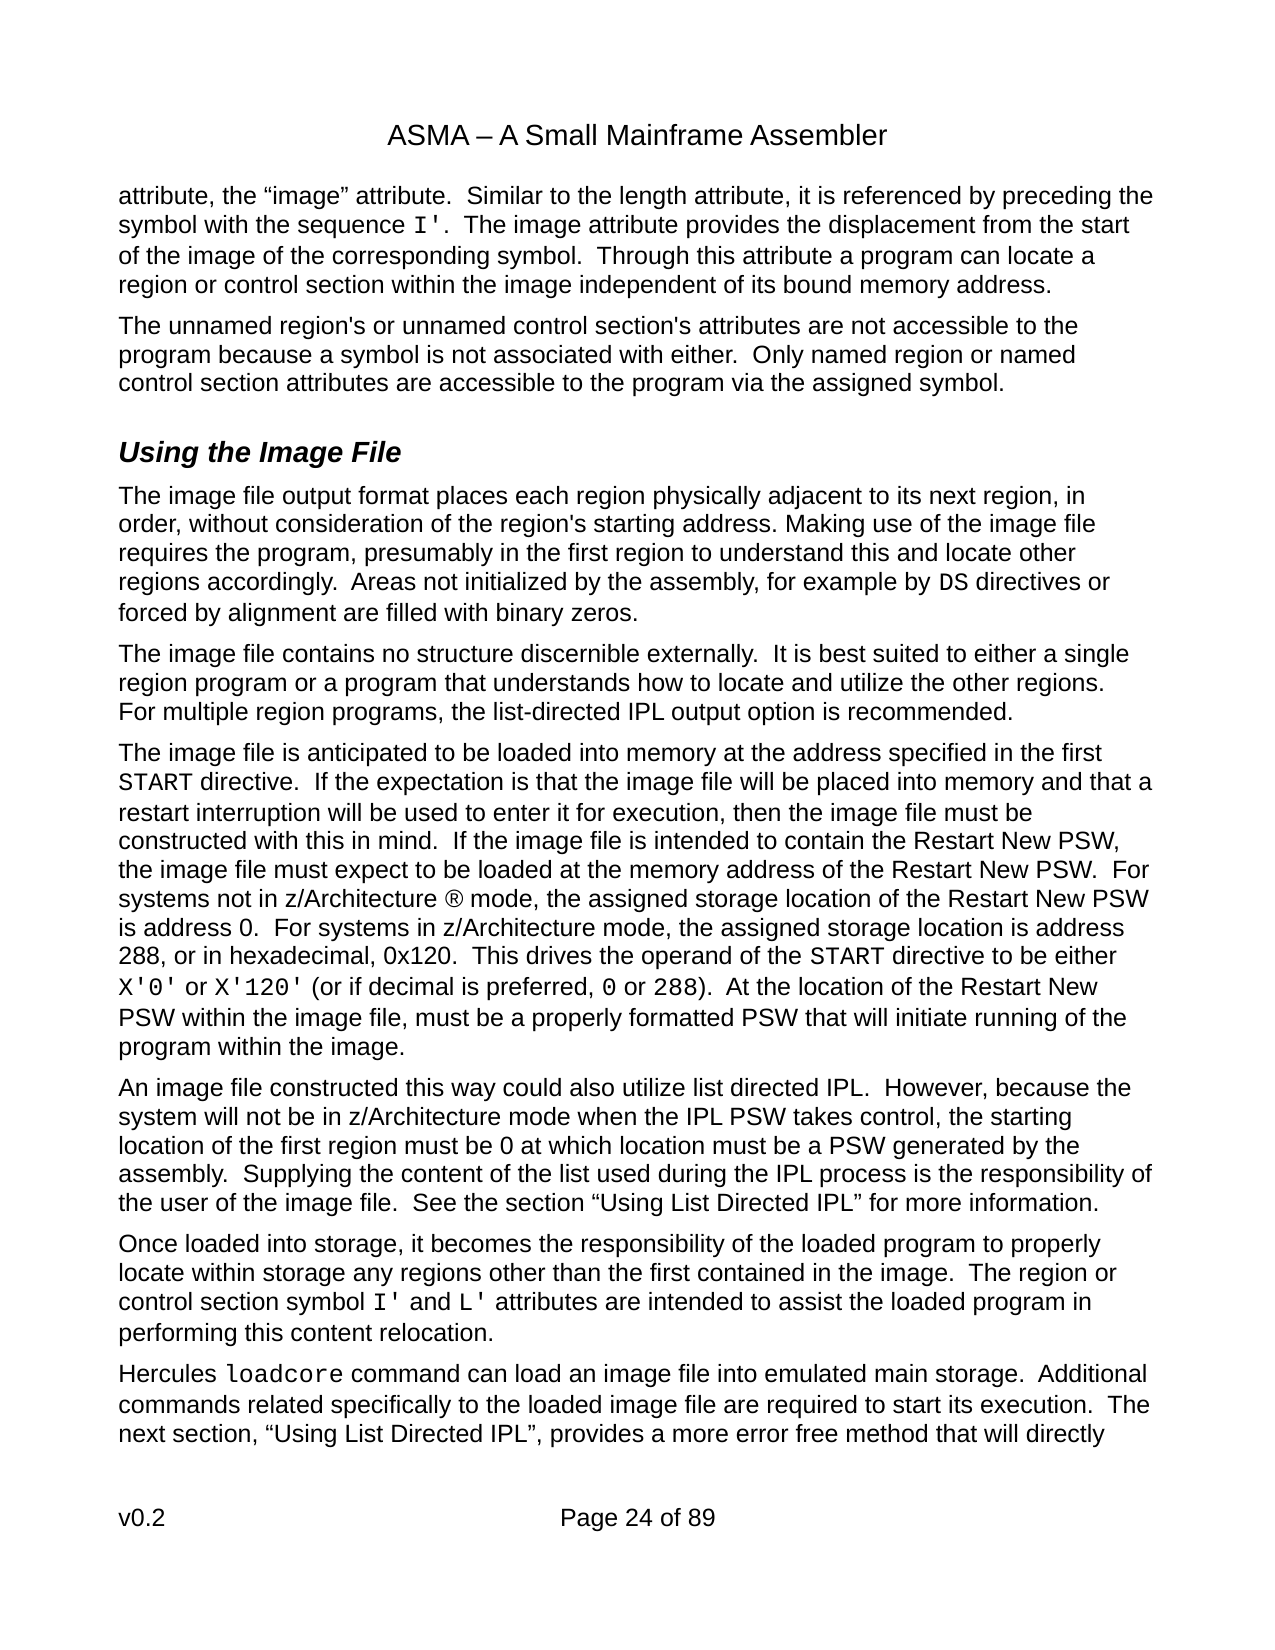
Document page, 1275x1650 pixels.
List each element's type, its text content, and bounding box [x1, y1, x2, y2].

text The unnamed region's or unnamed control section's attributes are not accessible to the program because a symbol is not associated with either. Only named region or named control section attributes are accessible to the program via the assigned symbol. [118, 311, 1157, 397]
text Once loaded into storage, it becomes the responsibility of the loaded program to properly locate within storage any regions other than the first contained in the image. The region or control section symbol I' and L' attributes are intended to assist the loaded program in performing this content relocation. [118, 1229, 1157, 1347]
text The image file contains no structure discernible externally. It is best suited to either a single region program or a program that understands how to locate and utilize the other regions. For multiple region programs, the list-directed IPL output option is recommended. [118, 639, 1157, 725]
text An image file constructed this way could also utilize list directed IPL. However, because the system will not be in z/Architecture mode when the IPL PSW takes control, the starting location of the first region must be 0 at which location must be a PSW generated by the assembly. Supplying the content of the list used during the IPL process is the responsibility of the user of the image file. See the section “Using List Directed IPL” for more information. [118, 1073, 1157, 1217]
text Hercules loadcore command can load an image file into emulated main storage. Additional commands related specifically to the loaded image file are required to start its execution. The next section, “Using List Directed IPL”, provides a more error free method that will directly [118, 1359, 1157, 1447]
subtitle Using the Image File [118, 434, 1157, 468]
text The image file output format places each region physically adjacent to its next region, in order, without consideration of the region's starting address. Making use of the image file requires the program, presumably in the first region to understand this and locate other regions accordingly. Areas not initialized by the assembly, for example by DS directives or forced by alignment are filled with binary zeros. [118, 481, 1157, 627]
text attribute, the “image” attribute. Similar to the length attribute, it is referenced by preceding the symbol with the sequence I'. The image attribute provides the displacement from the start of the image of the corresponding symbol. Through this attribute a program can locate a region or control section within the image independent of its bound memory address. [118, 181, 1157, 298]
text The image file is anticipated to be loaded into memory at the address specified in the first START directive. If the expectation is that the image file will be placed into memory and that a restart interruption will be used to enter it for execution, then the image file must be constructed with this in mind. If the image file is intended to contain the Restart New PSW, the image file must expect to be loaded at the memory address of the Restart New PSW. For systems not in z/Architecture ® mode, the assigned storage location of the Restart New PSW is address 0. For systems in z/Architecture mode, the assigned storage location is address 288, or in hexadecimal, 0x120. This drives the operand of the START directive to be either X'0' or X'120' (or if decimal is preferred, 0 or 288). At the location of the Restart New PSW within the image file, must be a properly formatted PSW that will initiate running of the program within the image. [118, 738, 1157, 1061]
